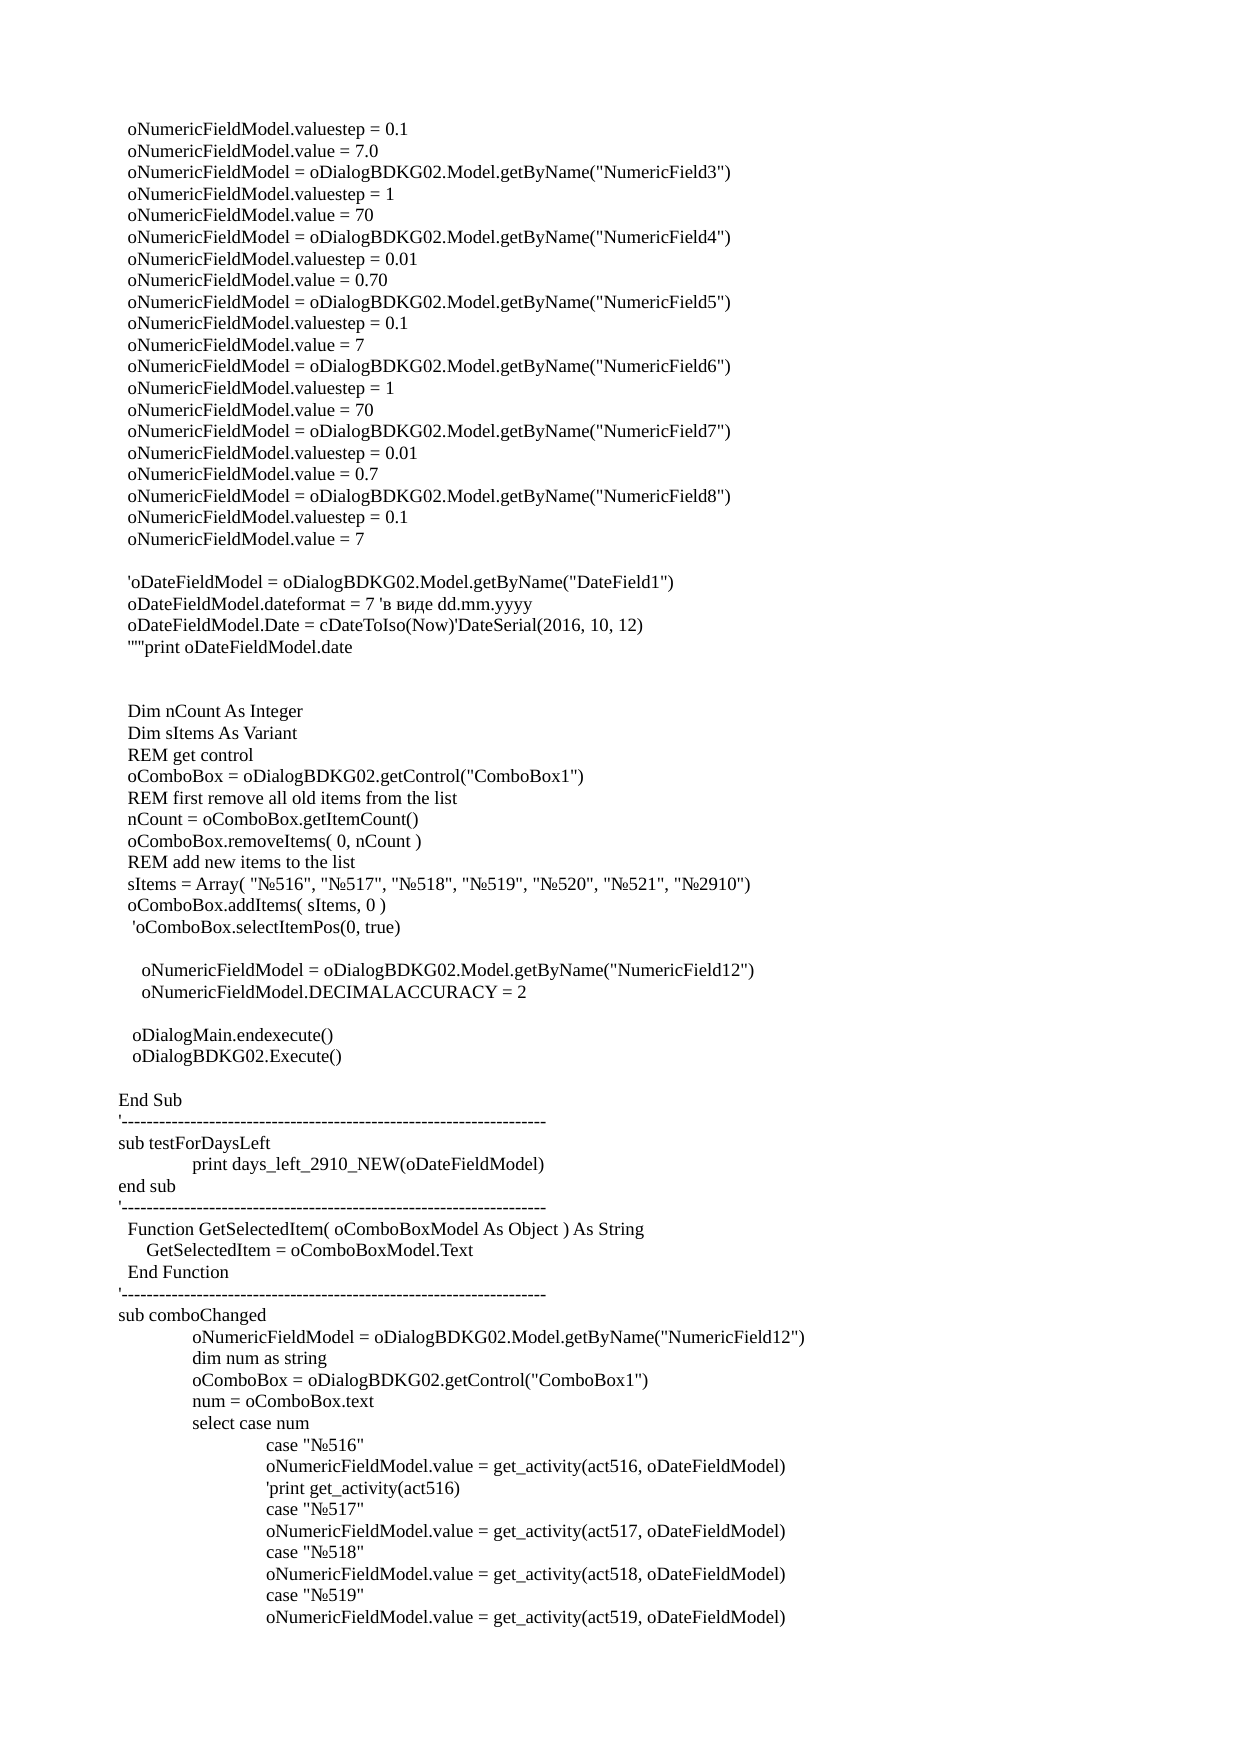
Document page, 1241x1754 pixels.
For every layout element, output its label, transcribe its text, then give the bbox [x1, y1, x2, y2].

text dim num as string [118, 1347, 1122, 1369]
text 'oComboBox.selectItemPos(0, true) [118, 916, 1122, 937]
text oNumericFieldModel.DECIMALACCURACY = 2 [118, 981, 1122, 1002]
text oNumericFieldModel = oDialogBDKG02.Model.getByName("NumericField6") [118, 355, 1122, 377]
text Dim nCount As Integer [118, 700, 1122, 722]
text GetSelectedItem = oComboBoxModel.Text [118, 1239, 1122, 1261]
text sItems = Array( "№516", "№517", "№518", "№519", "№520", "№521", "№2910") [118, 873, 1122, 894]
text End Sub [118, 1088, 1122, 1110]
text oNumericFieldModel.value = 7 [118, 334, 1122, 355]
text oNumericFieldModel.value = 7.0 [118, 140, 1122, 161]
text oNumericFieldModel.value = get_activity(act516, oDateFieldModel) [118, 1455, 1122, 1477]
text '''''print oDateFieldModel.date [118, 636, 1122, 657]
text 'oDateFieldModel = oDialogBDKG02.Model.getByName("DateField1") [118, 571, 1122, 592]
text oNumericFieldModel.value = 0.7 [118, 463, 1122, 485]
text oNumericFieldModel.value = 0.70 [118, 269, 1122, 291]
text oNumericFieldModel.valuestep = 0.1 [118, 506, 1122, 528]
text oNumericFieldModel = oDialogBDKG02.Model.getByName("NumericField12") [118, 959, 1122, 981]
text oNumericFieldModel.value = get_activity(act518, oDateFieldModel) [118, 1563, 1122, 1584]
text nCount = oComboBox.getItemCount() [118, 808, 1122, 830]
text End Function [118, 1261, 1122, 1282]
text '-------------------------------------------------------------------- [118, 1282, 1122, 1304]
text REM first remove all old items from the list [118, 787, 1122, 808]
text 'print get_activity(act516) [118, 1477, 1122, 1498]
text oNumericFieldModel = oDialogBDKG02.Model.getByName("NumericField4") [118, 226, 1122, 247]
text oNumericFieldModel.valuestep = 0.01 [118, 442, 1122, 463]
text oNumericFieldModel.value = 70 [118, 398, 1122, 420]
text oNumericFieldModel.valuestep = 0.1 [118, 312, 1122, 334]
text oDateFieldModel.Date = cDateToIso(Now)'DateSerial(2016, 10, 12) [118, 614, 1122, 636]
text oNumericFieldModel.value = get_activity(act517, oDateFieldModel) [118, 1520, 1122, 1541]
text REM add new items to the list [118, 851, 1122, 873]
text '-------------------------------------------------------------------- [118, 1196, 1122, 1218]
text end sub [118, 1175, 1122, 1196]
text sub testForDaysLeft [118, 1132, 1122, 1153]
text case "№518" [118, 1541, 1122, 1563]
text oNumericFieldModel = oDialogBDKG02.Model.getByName("NumericField5") [118, 291, 1122, 312]
text REM get control [118, 743, 1122, 765]
text Dim sItems As Variant [118, 722, 1122, 743]
text sub comboChanged [118, 1304, 1122, 1326]
text '-------------------------------------------------------------------- [118, 1110, 1122, 1132]
text oNumericFieldModel.valuestep = 1 [118, 377, 1122, 398]
text oNumericFieldModel = oDialogBDKG02.Model.getByName("NumericField7") [118, 420, 1122, 442]
text oNumericFieldModel.valuestep = 0.1 [118, 118, 1122, 140]
text oNumericFieldModel.valuestep = 0.01 [118, 247, 1122, 269]
text case "№516" [118, 1433, 1122, 1455]
text case "№517" [118, 1498, 1122, 1520]
text oNumericFieldModel.value = get_activity(act519, oDateFieldModel) [118, 1606, 1122, 1627]
text Function GetSelectedItem( oComboBoxModel As Object ) As String [118, 1218, 1122, 1239]
text oDialogMain.endexecute() [118, 1024, 1122, 1045]
text oNumericFieldModel = oDialogBDKG02.Model.getByName("NumericField8") [118, 485, 1122, 506]
text oNumericFieldModel.value = 70 [118, 204, 1122, 226]
text oComboBox = oDialogBDKG02.getControl("ComboBox1") [118, 765, 1122, 787]
text oNumericFieldModel = oDialogBDKG02.Model.getByName("NumericField12") [118, 1326, 1122, 1347]
text oComboBox.removeItems( 0, nCount ) [118, 830, 1122, 851]
text case "№519" [118, 1584, 1122, 1606]
text num = oComboBox.text [118, 1390, 1122, 1412]
text print days_left_2910_NEW(oDateFieldModel) [118, 1153, 1122, 1175]
text oNumericFieldModel.value = 7 [118, 528, 1122, 549]
text oNumericFieldModel = oDialogBDKG02.Model.getByName("NumericField3") [118, 161, 1122, 183]
text oComboBox.addItems( sItems, 0 ) [118, 894, 1122, 916]
text oDialogBDKG02.Execute() [118, 1045, 1122, 1067]
text select case num [118, 1412, 1122, 1433]
text oNumericFieldModel.valuestep = 1 [118, 183, 1122, 204]
text oComboBox = oDialogBDKG02.getControl("ComboBox1") [118, 1369, 1122, 1390]
text oDateFieldModel.dateformat = 7 'в виде dd.mm.yyyy [118, 592, 1122, 614]
